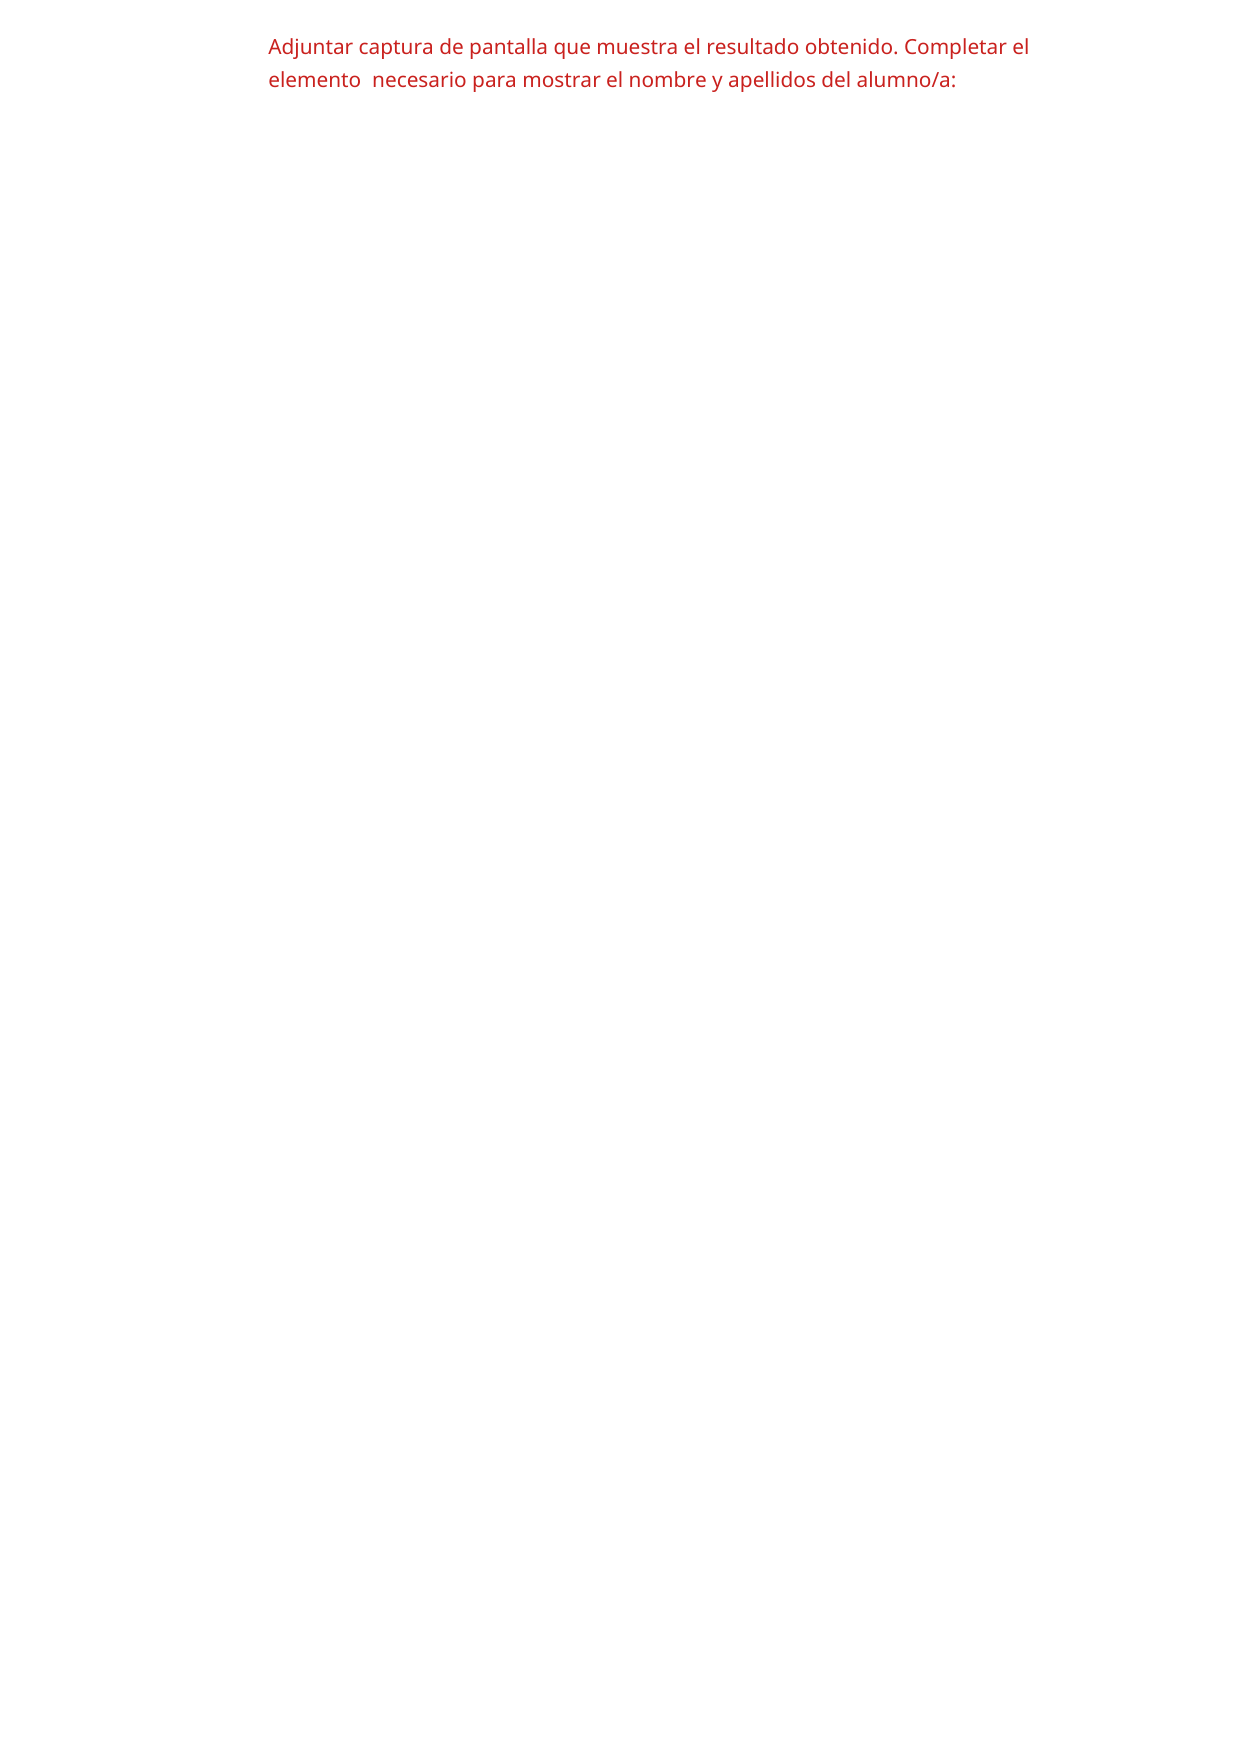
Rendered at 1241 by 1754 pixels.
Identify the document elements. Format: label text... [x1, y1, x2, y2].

text Adjuntar captura de pantalla que muestra el resultado obtenido. Completar el elemento necesario para mostrar el nombre y apellidos del alumno/a: [268, 32, 1122, 93]
